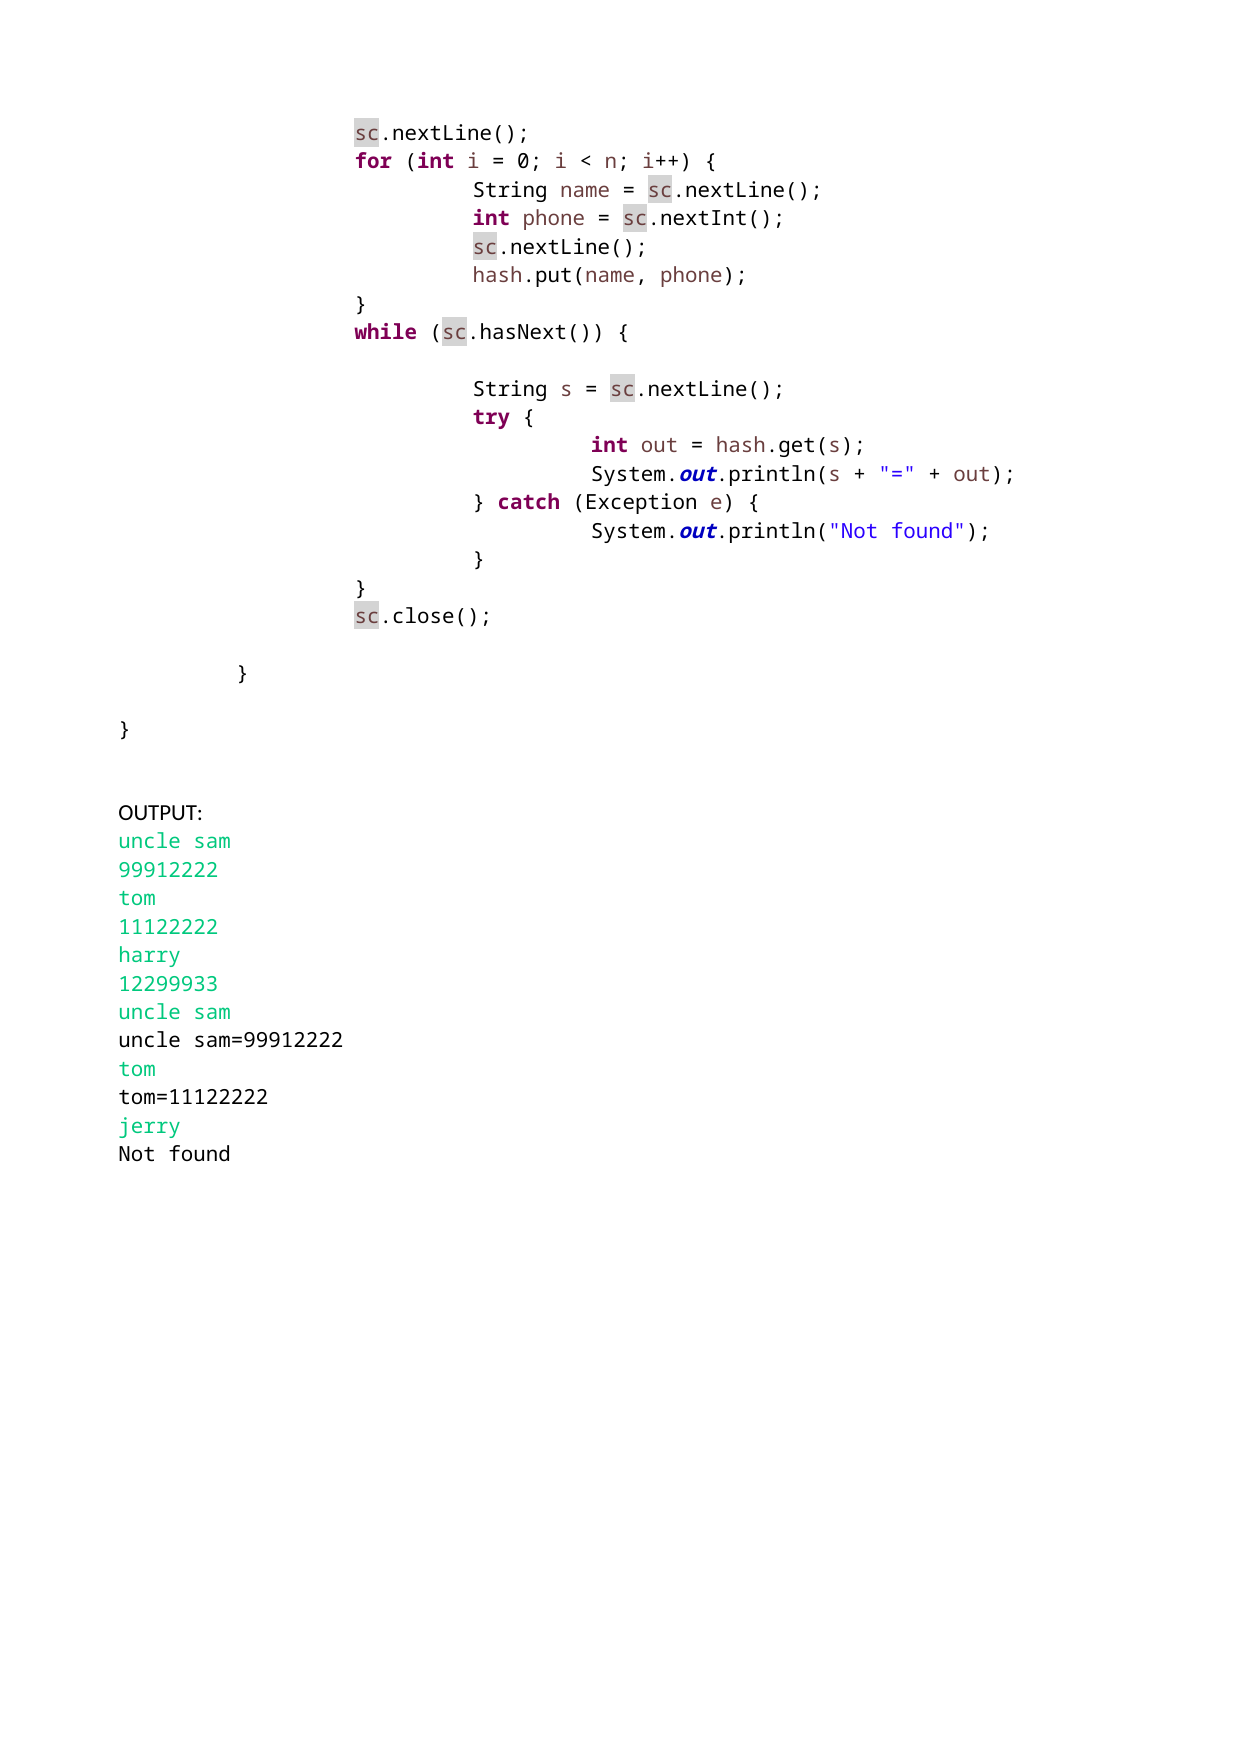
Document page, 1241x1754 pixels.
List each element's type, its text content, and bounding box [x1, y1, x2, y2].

text OUTPUT: [118, 798, 1122, 827]
text System.out.println(s + "=" + out); [118, 459, 1122, 487]
text } [118, 289, 1122, 317]
text } [118, 658, 1122, 686]
text sc.close(); [118, 601, 1122, 629]
text 99912222 [118, 855, 1122, 883]
text for (int i = 0; i < n; i++) { [118, 147, 1122, 175]
text sc.nextLine(); [118, 118, 1122, 147]
text uncle sam [118, 827, 1122, 855]
text jerry [118, 1111, 1122, 1139]
text } [118, 573, 1122, 601]
text 12299933 [118, 969, 1122, 997]
text Not found [118, 1139, 1122, 1168]
text sc.nextLine(); [118, 232, 1122, 260]
text uncle sam=99912222 [118, 1026, 1122, 1054]
text 11122222 [118, 912, 1122, 940]
text System.out.println("Not found"); [118, 516, 1122, 544]
text } [118, 544, 1122, 573]
text tom=11122222 [118, 1082, 1122, 1111]
text uncle sam [118, 997, 1122, 1026]
text while (sc.hasNext()) { [118, 317, 1122, 346]
text harry [118, 940, 1122, 969]
text String name = sc.nextLine(); [118, 175, 1122, 203]
text tom [118, 883, 1122, 912]
text String s = sc.nextLine(); [118, 374, 1122, 402]
text } [118, 714, 1122, 742]
text try { [118, 402, 1122, 431]
text tom [118, 1054, 1122, 1082]
text } catch (Exception e) { [118, 487, 1122, 516]
text int out = hash.get(s); [118, 431, 1122, 459]
text hash.put(name, phone); [118, 260, 1122, 289]
text int phone = sc.nextInt(); [118, 203, 1122, 232]
